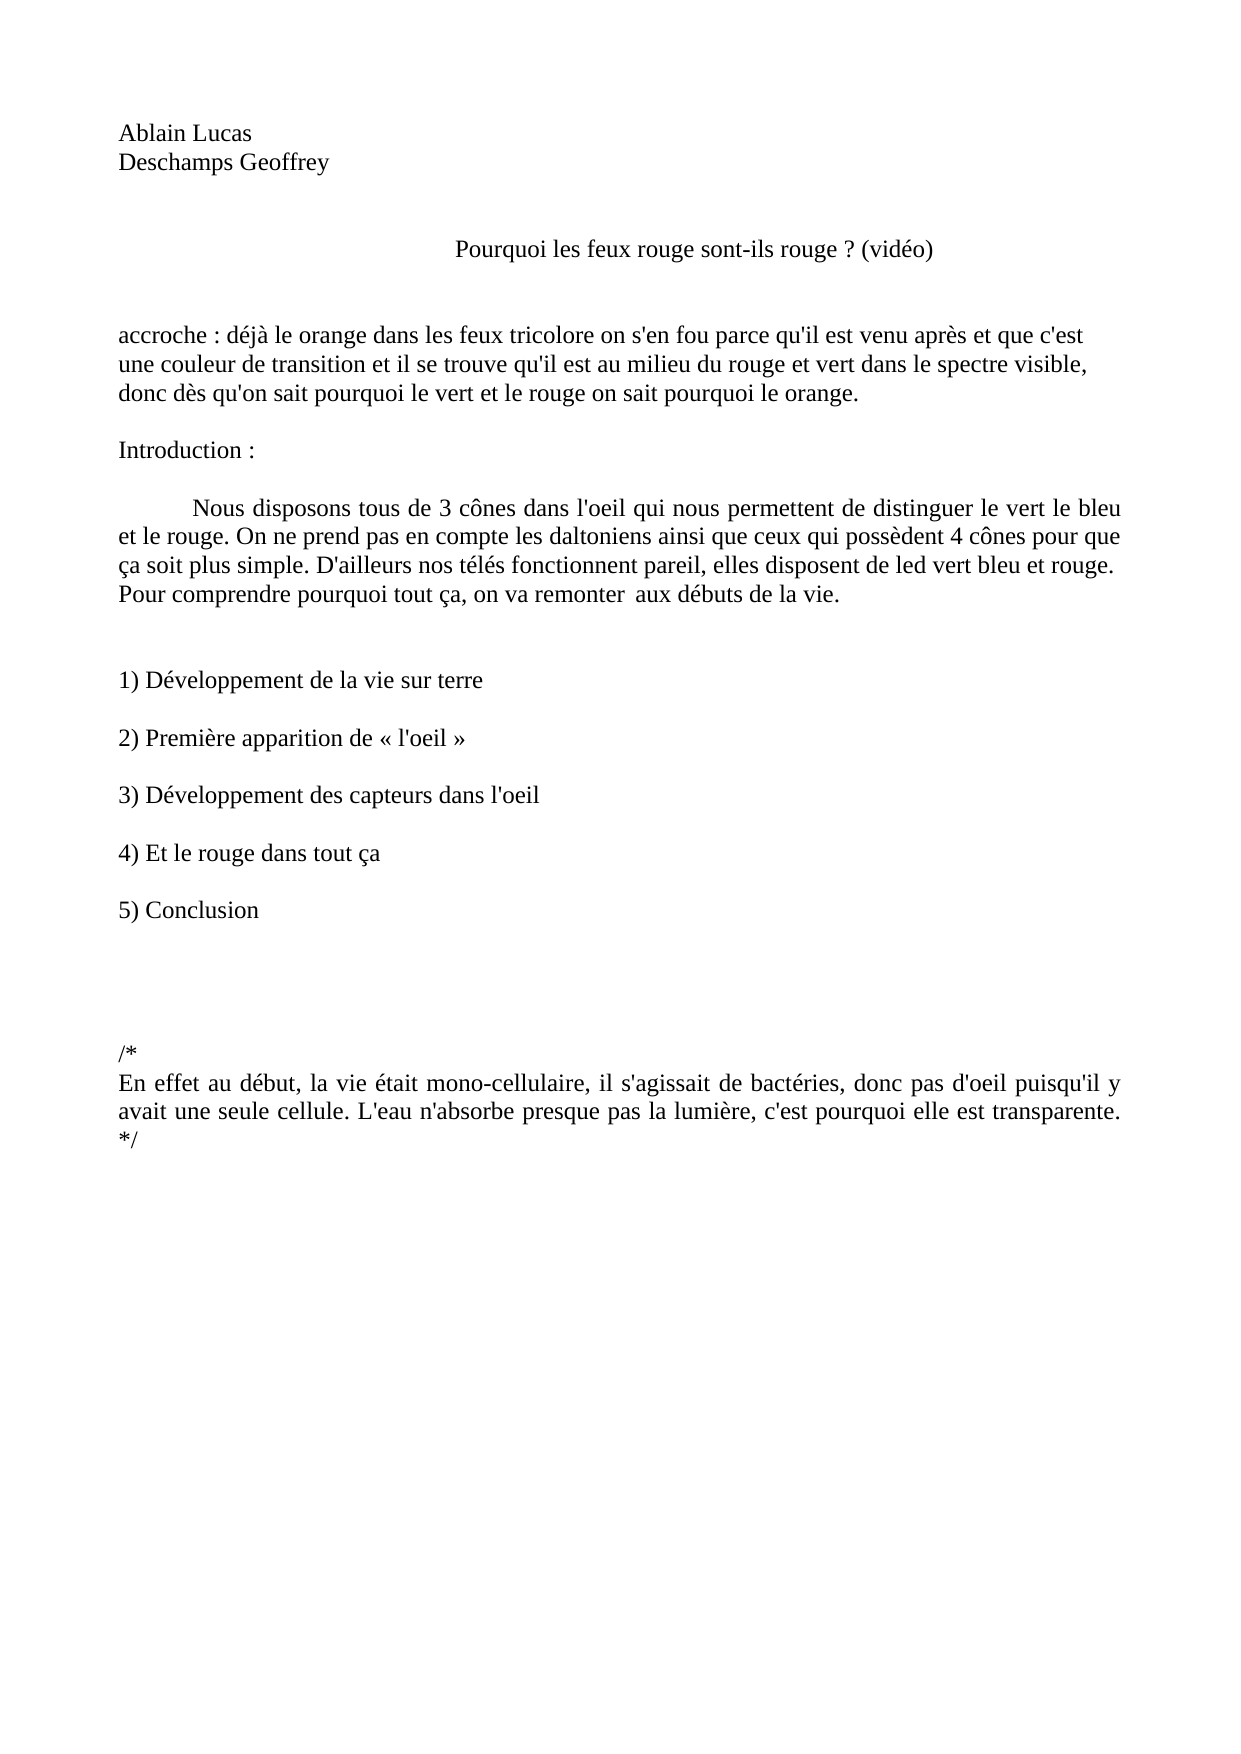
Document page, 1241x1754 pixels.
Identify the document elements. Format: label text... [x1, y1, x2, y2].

text En effet au début, la vie était mono-cellulaire, il s'agissait de bactéries, donc pas d'oeil puisqu'il y avait une seule cellule. L'eau n'absorbe presque pas la lumière, c'est pourquoi elle est transparente. */ [118, 1068, 1122, 1154]
text Nous disposons tous de 3 cônes dans l'oeil qui nous permettent de distinguer le vert le bleu et le rouge. On ne prend pas en compte les daltoniens ainsi que ceux qui possèdent 4 cônes pour que ça soit plus simple. D'ailleurs nos télés fonctionnent pareil, elles disposent de led vert bleu et rouge. [118, 493, 1122, 579]
text accroche : déjà le orange dans les feux tricolore on s'en fou parce qu'il est venu après et que c'est une couleur de transition et il se trouve qu'il est au milieu du rouge et vert dans le spectre visible, donc dès qu'on sait pourquoi le vert et le rouge on sait pourquoi le orange. [118, 320, 1122, 406]
text Pour comprendre pourquoi tout ça, on va remonter aux débuts de la vie. [118, 579, 1122, 608]
text 3) Développement des capteurs dans l'oeil [118, 780, 1122, 809]
text 2) Première apparition de « l'oeil » [118, 723, 1122, 751]
text 5) Conclusion [118, 895, 1122, 924]
text Introduction : [118, 435, 1122, 464]
text 4) Et le rouge dans tout ça [118, 838, 1122, 866]
text Pourquoi les feux rouge sont-ils rouge ? (vidéo) [118, 234, 1122, 263]
text 1) Développement de la vie sur terre [118, 665, 1122, 694]
text /* [118, 1039, 1122, 1068]
